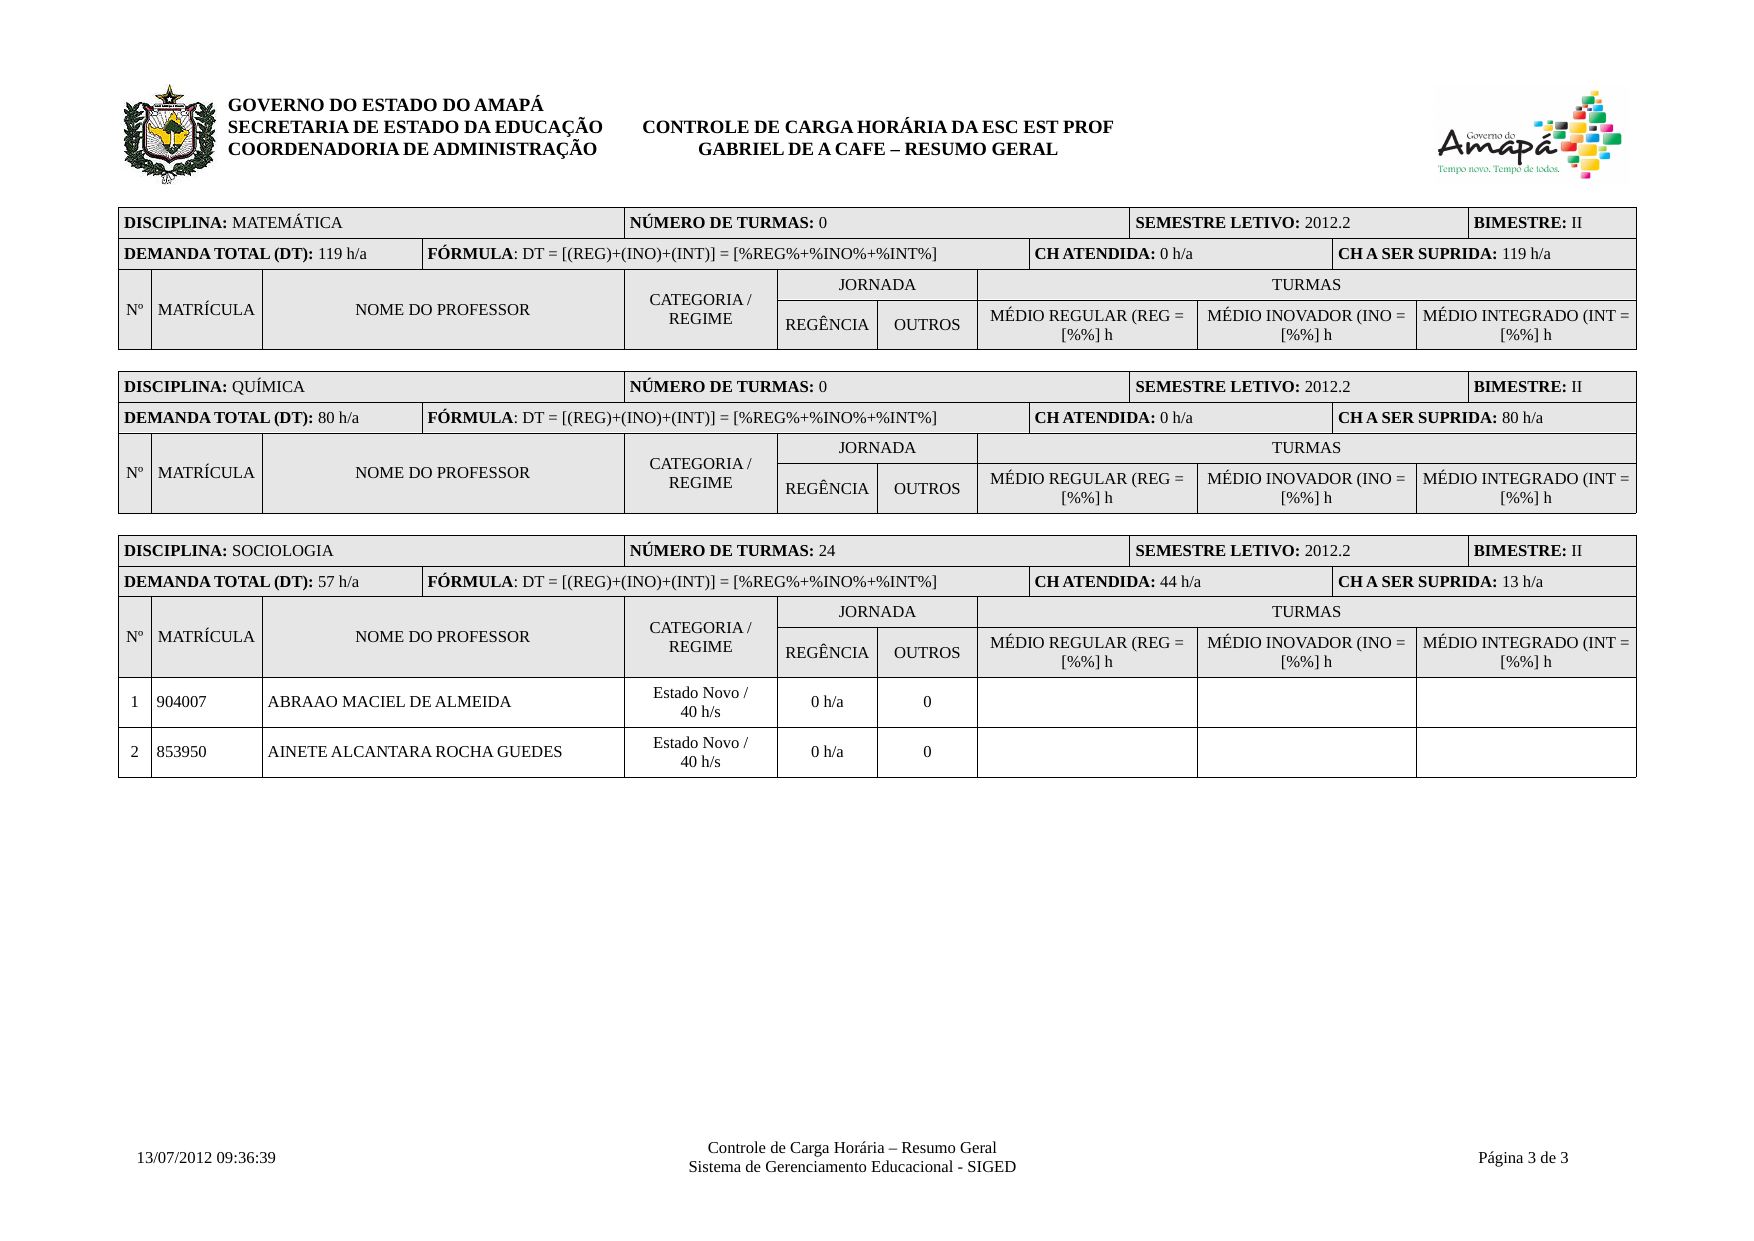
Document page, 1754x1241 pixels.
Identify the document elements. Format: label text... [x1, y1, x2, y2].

table_cell NOME DO PROFESSOR [263, 434, 624, 513]
table_cell REGÊNCIA [778, 301, 877, 349]
table_cell MATRÍCULA [152, 434, 262, 513]
table_cell REGÊNCIA [778, 628, 877, 677]
table_cell Nº [119, 270, 151, 349]
table_cell 904007 [152, 678, 262, 727]
table_header NÚMERO DE TURMAS: 0 [625, 372, 1129, 402]
table_cell [978, 728, 1197, 777]
table_cell MATRÍCULA [152, 597, 262, 677]
table_cell CATEGORIA / REGIME [625, 434, 777, 513]
table_cell FÓRMULA: DT = [(REG)+(INO)+(INT)] = [%REG%+%INO%+%INT%] [423, 403, 1029, 432]
table_cell MÉDIO INTEGRADO (INT = [%%] h [1417, 301, 1636, 349]
table_cell JORNADA [778, 434, 977, 463]
table_header NÚMERO DE TURMAS: 24 [625, 536, 1129, 566]
table_cell CH ATENDIDA: 0 h/a [1030, 403, 1332, 432]
table_cell Estado Novo / 40 h/s [625, 728, 777, 777]
table_cell AINETE ALCANTARA ROCHA GUEDES [263, 728, 624, 777]
table_cell TURMAS [978, 597, 1636, 627]
table_cell 2 [119, 728, 151, 777]
table_cell [1417, 728, 1636, 777]
table_cell CH ATENDIDA: 44 h/a [1030, 567, 1332, 596]
table_cell MÉDIO INOVADOR (INO = [%%] h [1198, 464, 1416, 513]
table_cell CH A SER SUPRIDA: 119 h/a [1333, 239, 1636, 269]
table_cell MÉDIO REGULAR (REG = [%%] h [978, 628, 1197, 677]
table_cell JORNADA [778, 270, 977, 299]
table_cell [1198, 678, 1416, 727]
table_cell 0 [878, 728, 977, 777]
table_header DISCIPLINA: MATEMÁTICA [119, 208, 624, 238]
table_cell REGÊNCIA [778, 464, 877, 513]
table_cell MÉDIO INTEGRADO (INT = [%%] h [1417, 628, 1636, 677]
table_header BIMESTRE: II [1469, 372, 1636, 402]
table_header SEMESTRE LETIVO: 2012.2 [1130, 208, 1468, 238]
table_cell 0 h/a [778, 678, 877, 727]
table_header DISCIPLINA: QUÍMICA [119, 372, 624, 402]
table_cell MÉDIO REGULAR (REG = [%%] h [978, 464, 1197, 513]
table_cell MÉDIO INOVADOR (INO = [%%] h [1198, 301, 1416, 349]
table_cell OUTROS [878, 301, 977, 349]
table_cell MÉDIO INTEGRADO (INT = [%%] h [1417, 464, 1636, 513]
table_header BIMESTRE: II [1469, 536, 1636, 566]
table_cell Nº [119, 434, 151, 513]
table_cell JORNADA [778, 597, 977, 627]
table_cell CATEGORIA / REGIME [625, 597, 777, 677]
table_header SEMESTRE LETIVO: 2012.2 [1130, 372, 1468, 402]
table_cell MÉDIO INOVADOR (INO = [%%] h [1198, 628, 1416, 677]
table_cell Nº [119, 597, 151, 677]
table_cell OUTROS [878, 464, 977, 513]
table_header SEMESTRE LETIVO: 2012.2 [1130, 536, 1468, 566]
table_cell DEMANDA TOTAL (DT): 80 h/a [119, 403, 422, 432]
table_cell TURMAS [978, 434, 1636, 463]
table_cell DEMANDA TOTAL (DT): 57 h/a [119, 567, 422, 596]
table_cell [1417, 678, 1636, 727]
table_cell FÓRMULA: DT = [(REG)+(INO)+(INT)] = [%REG%+%INO%+%INT%] [423, 239, 1029, 269]
table_cell ABRAAO MACIEL DE ALMEIDA [263, 678, 624, 727]
table_header BIMESTRE: II [1469, 208, 1636, 238]
picture [123, 84, 218, 185]
table_header NÚMERO DE TURMAS: 0 [625, 208, 1129, 238]
table_cell CATEGORIA / REGIME [625, 270, 777, 349]
table_cell CH A SER SUPRIDA: 80 h/a [1333, 403, 1636, 432]
table_cell 853950 [152, 728, 262, 777]
table_cell [978, 678, 1197, 727]
table_cell CH A SER SUPRIDA: 13 h/a [1333, 567, 1636, 596]
table_cell TURMAS [978, 270, 1636, 299]
picture [1433, 84, 1629, 185]
table_cell NOME DO PROFESSOR [263, 270, 624, 349]
table_cell 1 [119, 678, 151, 727]
table_cell FÓRMULA: DT = [(REG)+(INO)+(INT)] = [%REG%+%INO%+%INT%] [423, 567, 1029, 596]
table_cell CH ATENDIDA: 0 h/a [1030, 239, 1332, 269]
table_cell MATRÍCULA [152, 270, 262, 349]
table_cell 0 [878, 678, 977, 727]
table_cell 0 h/a [778, 728, 877, 777]
table_cell DEMANDA TOTAL (DT): 119 h/a [119, 239, 422, 269]
table_header DISCIPLINA: SOCIOLOGIA [119, 536, 624, 566]
table_cell Estado Novo / 40 h/s [625, 678, 777, 727]
table_cell NOME DO PROFESSOR [263, 597, 624, 677]
table_cell MÉDIO REGULAR (REG = [%%] h [978, 301, 1197, 349]
table_cell [1198, 728, 1416, 777]
table_cell OUTROS [878, 628, 977, 677]
